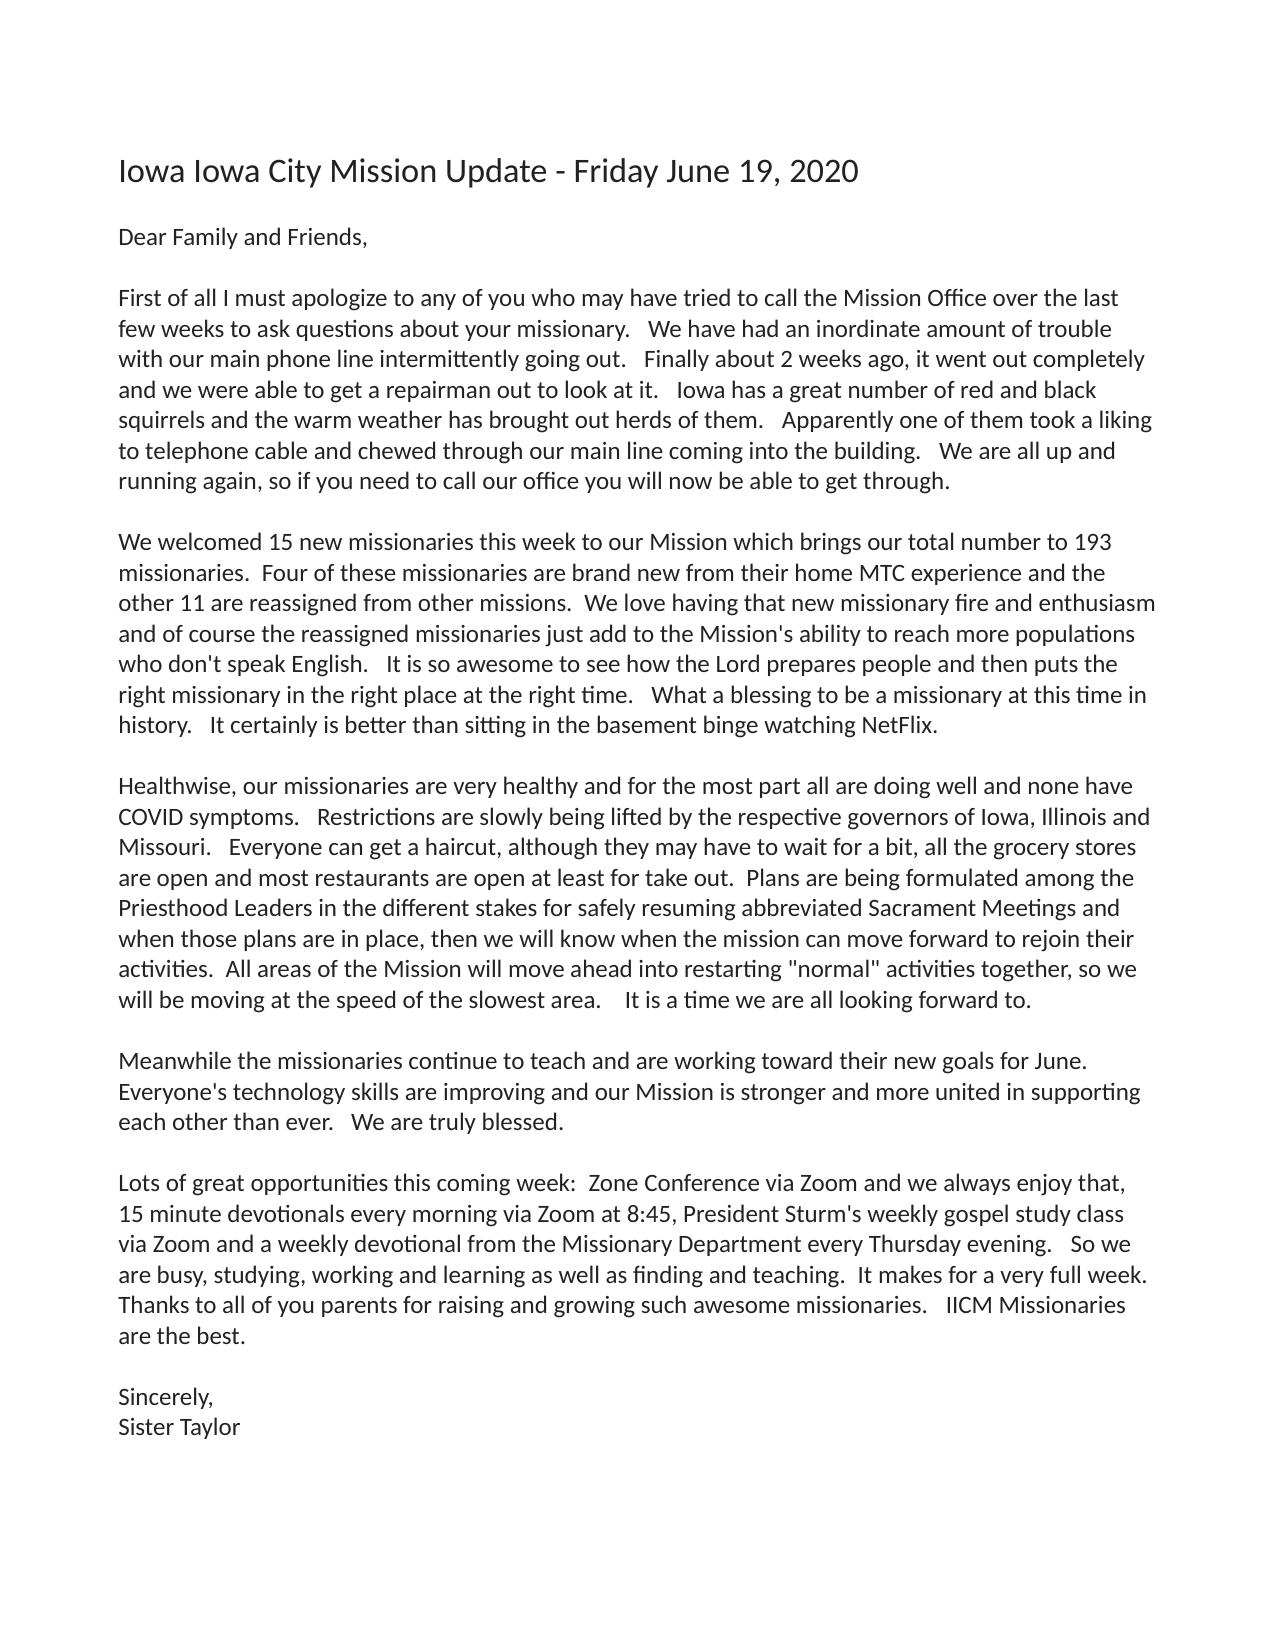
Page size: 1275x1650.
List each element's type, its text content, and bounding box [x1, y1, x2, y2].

text Healthwise, our missionaries are very healthy and for the most part all are doing well and none have COVID symptoms. Restrictions are slowly being lifted by the respective governors of Iowa, Illinois and Missouri. Everyone can get a haircut, although they may have to wait for a bit, all the grocery stores are open and most restaurants are open at least for take out. Plans are being formulated among the Priesthood Leaders in the different stakes for safely resuming abbreviated Sacrament Meetings and when those plans are in place, then we will know when the mission can move forward to rejoin their activities. All areas of the Mission will move ahead into restarting "normal" activities together, so we will be moving at the speed of the slowest area. It is a time we are all looking forward to. [118, 771, 1157, 1015]
text We welcomed 15 new missionaries this week to our Mission which brings our total number to 193 missionaries. Four of these missionaries are brand new from their home MTC experience and the other 11 are reassigned from other missions. We love having that new missionary fire and enthusiasm and of course the reassigned missionaries just add to the Mission's ability to reach more populations who don't speak English. It is so awesome to see how the Lord prepares people and then puts the right missionary in the right place at the right time. What a blessing to be a missionary at this time in history. It certainly is better than sitting in the basement binge watching NetFlix. [118, 526, 1157, 740]
text Meanwhile the missionaries continue to teach and are working toward their new goals for June. Everyone's technology skills are improving and our Mission is stronger and more united in supporting each other than ever. We are truly blessed. [118, 1045, 1157, 1137]
text Iowa Iowa City Mission Update - Friday June 19, 2020 [118, 149, 1157, 191]
text Sister Taylor [118, 1411, 1157, 1442]
text First of all I must apologize to any of you who may have tried to call the Mission Office over the last few weeks to ask questions about your missionary. We have had an inordinate amount of trouble with our main phone line intermittently going out. Finally about 2 weeks ago, it went out completely and we were able to get a repairman out to look at it. Iowa has a great number of red and black squirrels and the warm weather has brought out herds of them. Apparently one of them took a liking to telephone cable and chewed through our main line coming into the building. We are all up and running again, so if you need to call our office you will now be able to get through. [118, 282, 1157, 496]
text Sincerely, [118, 1381, 1157, 1411]
text Dear Family and Friends, [118, 221, 1157, 252]
text Lots of great opportunities this coming week: Zone Conference via Zoom and we always enjoy that, 15 minute devotionals every morning via Zoom at 8:45, President Sturm's weekly gospel study class via Zoom and a weekly devotional from the Missionary Department every Thursday evening. So we are busy, studying, working and learning as well as finding and teaching. It makes for a very full week. Thanks to all of you parents for raising and growing such awesome missionaries. IICM Missionaries are the best. [118, 1167, 1157, 1350]
